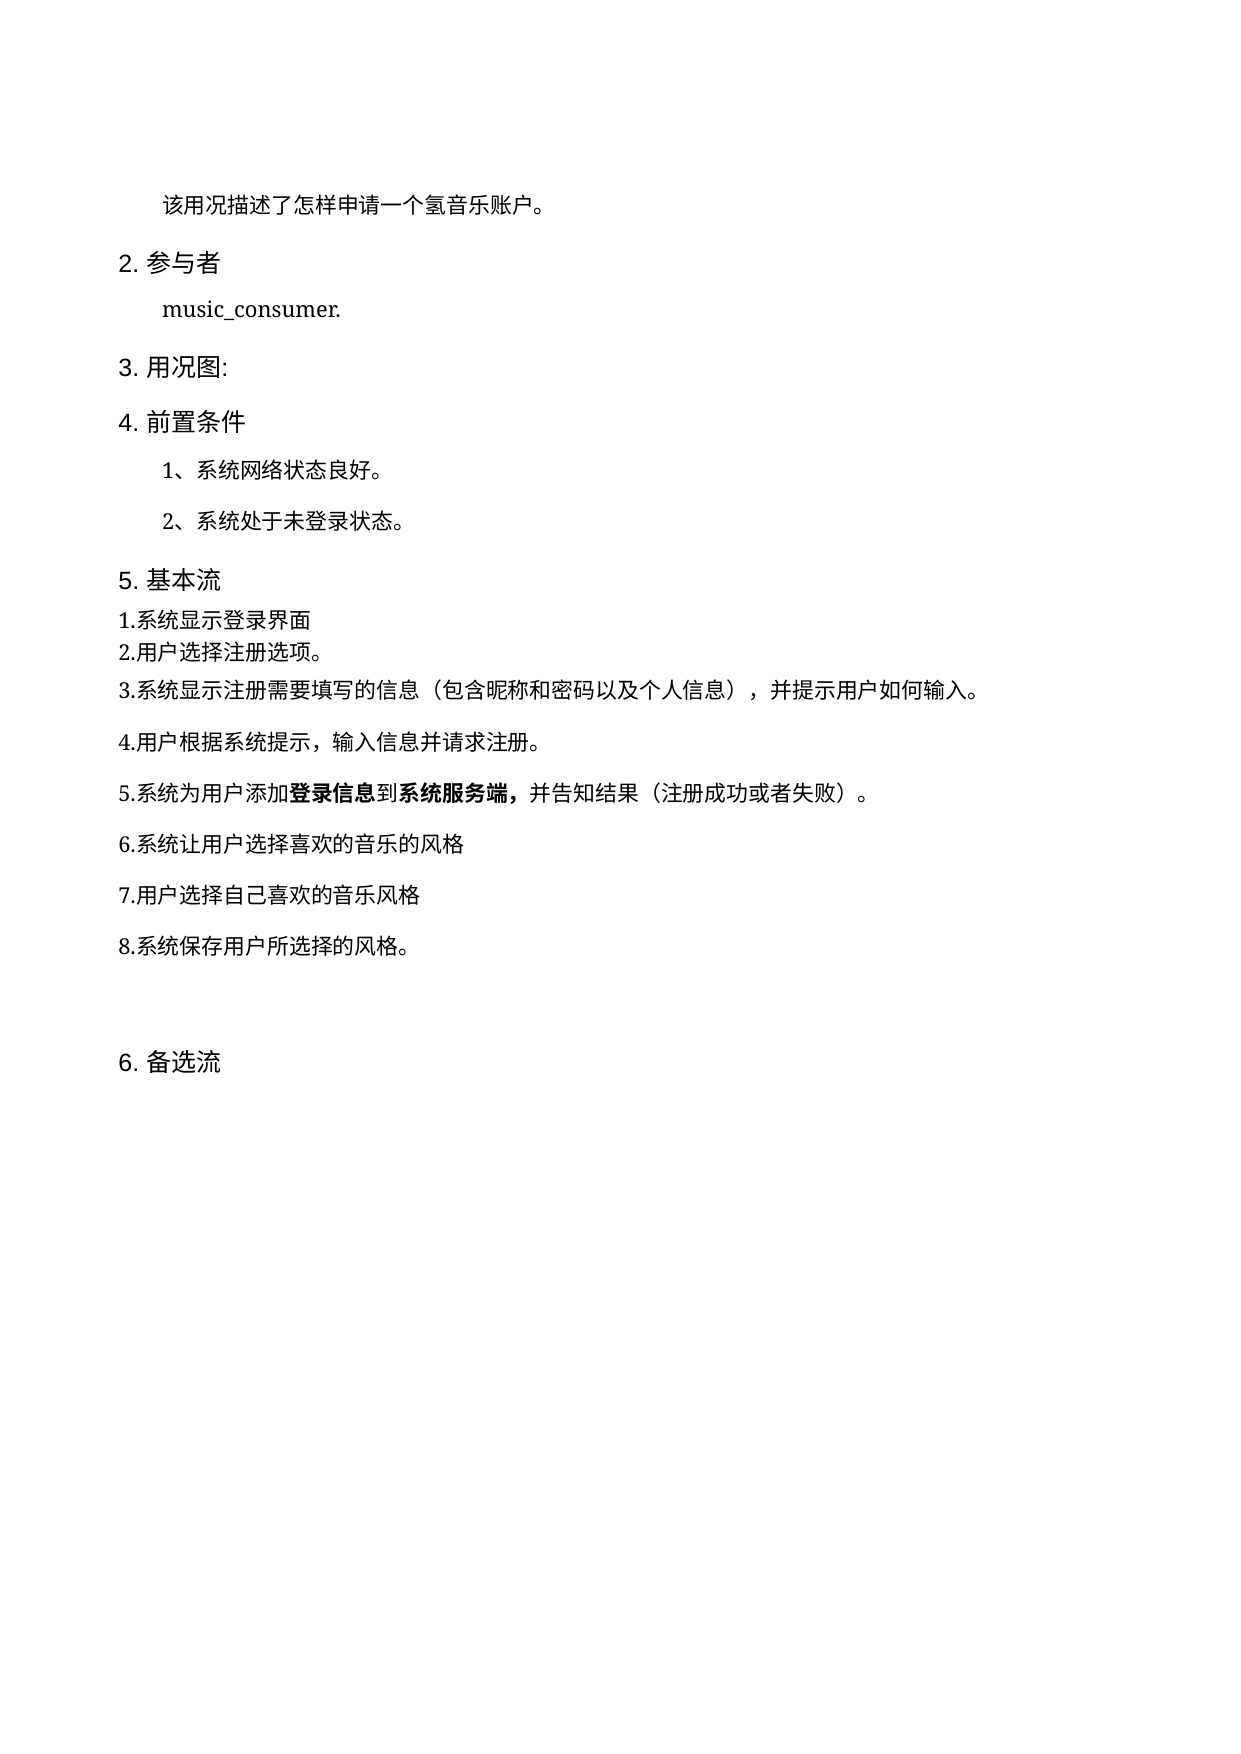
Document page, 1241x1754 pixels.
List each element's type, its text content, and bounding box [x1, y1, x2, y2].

subtitle 前置条件 [118, 403, 1122, 439]
text 2.用户选择注册选项。 [118, 635, 1122, 667]
text 7.用户选择自己喜欢的音乐风格 [118, 878, 1122, 909]
text 5.系统为用户添加登录信息到系统服务端，并告知结果（注册成功或者失败）。 [118, 776, 1122, 807]
text 3.系统显示注册需要填写的信息（包含昵称和密码以及个人信息），并提示用户如何输入。 [118, 673, 1122, 705]
text 8.系统保存用户所选择的风格。 [118, 929, 1122, 961]
text 该用况描述了怎样申请一个氢音乐账户。 [118, 188, 1122, 219]
text music_consumer. [118, 294, 1122, 323]
text 2、系统处于未登录状态。 [118, 504, 1122, 536]
subtitle 备选流 [118, 1043, 1122, 1079]
subtitle 用况图: [118, 348, 1122, 384]
subtitle 参与者 [118, 244, 1122, 280]
text 1.系统显示登录界面 [118, 603, 1122, 635]
text 6.系统让用户选择喜欢的音乐的风格 [118, 827, 1122, 858]
subtitle 基本流 [118, 560, 1122, 596]
text 4.用户根据系统提示，输入信息并请求注册。 [118, 724, 1122, 756]
text 1、系统网络状态良好。 [118, 453, 1122, 484]
